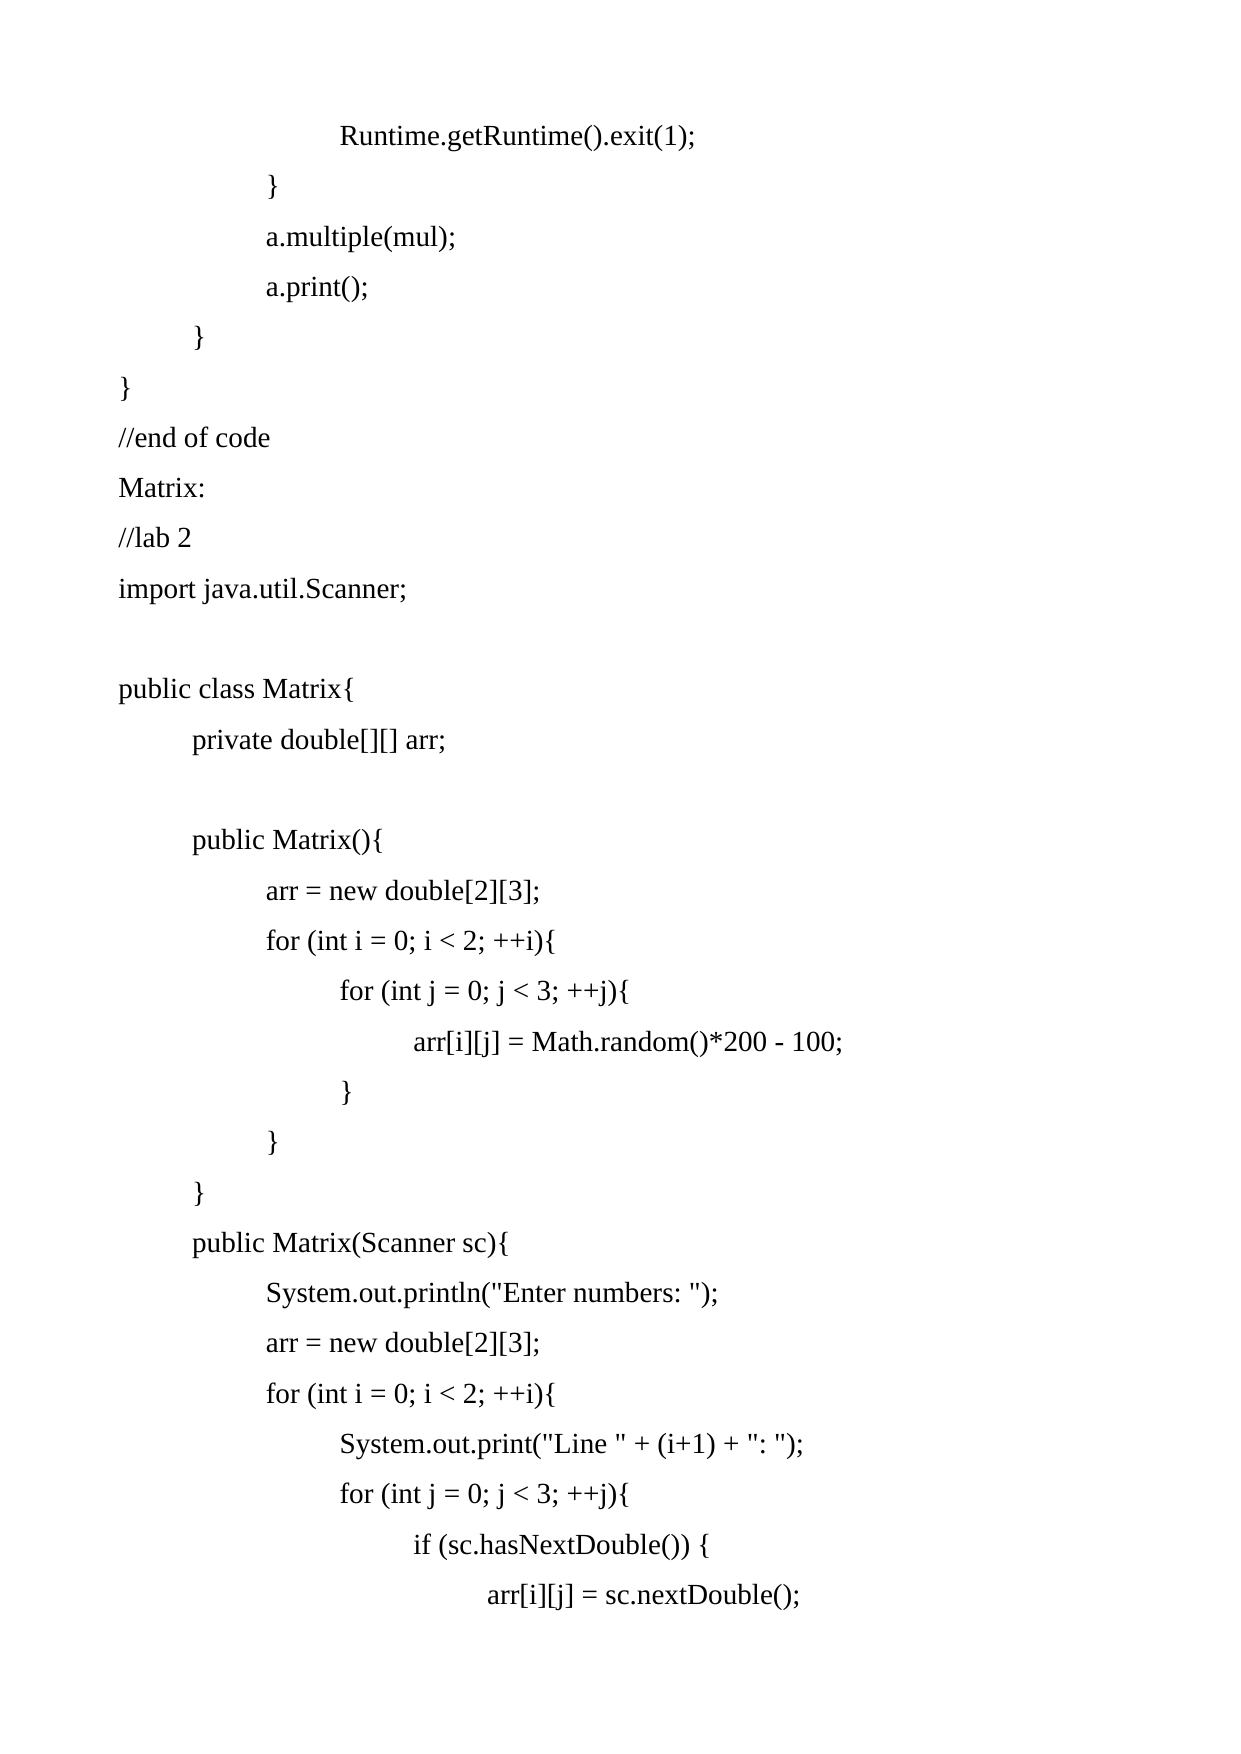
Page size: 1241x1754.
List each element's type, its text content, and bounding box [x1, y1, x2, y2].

text } [118, 1074, 1122, 1108]
text public class Matrix{ [118, 672, 1122, 705]
text arr = new double[2][3]; [118, 873, 1122, 906]
text Matrix: [118, 470, 1122, 504]
text } [118, 168, 1122, 202]
text arr = new double[2][3]; [118, 1326, 1122, 1359]
text for (int i = 0; i < 2; ++i){ [118, 923, 1122, 957]
text a.multiple(mul); [118, 219, 1122, 252]
text private double[][] arr; [118, 722, 1122, 755]
text } [118, 370, 1122, 403]
text } [118, 1124, 1122, 1158]
text public Matrix(){ [118, 822, 1122, 856]
text //lab 2 [118, 521, 1122, 554]
text System.out.print("Line " + (i+1) + ": "); [118, 1426, 1122, 1460]
text if (sc.hasNextDouble()) { [118, 1527, 1122, 1560]
text import java.util.Scanner; [118, 571, 1122, 604]
text System.out.println("Enter numbers: "); [118, 1275, 1122, 1309]
text a.print(); [118, 269, 1122, 303]
text } [118, 1175, 1122, 1208]
text arr[i][j] = sc.nextDouble(); [118, 1577, 1122, 1611]
text for (int i = 0; i < 2; ++i){ [118, 1376, 1122, 1409]
text } [118, 319, 1122, 353]
text public Matrix(Scanner sc){ [118, 1225, 1122, 1258]
text for (int j = 0; j < 3; ++j){ [118, 973, 1122, 1007]
text //end of code [118, 420, 1122, 453]
text Runtime.getRuntime().exit(1); [118, 118, 1122, 152]
text arr[i][j] = Math.random()*200 - 100; [118, 1024, 1122, 1057]
text for (int j = 0; j < 3; ++j){ [118, 1477, 1122, 1510]
